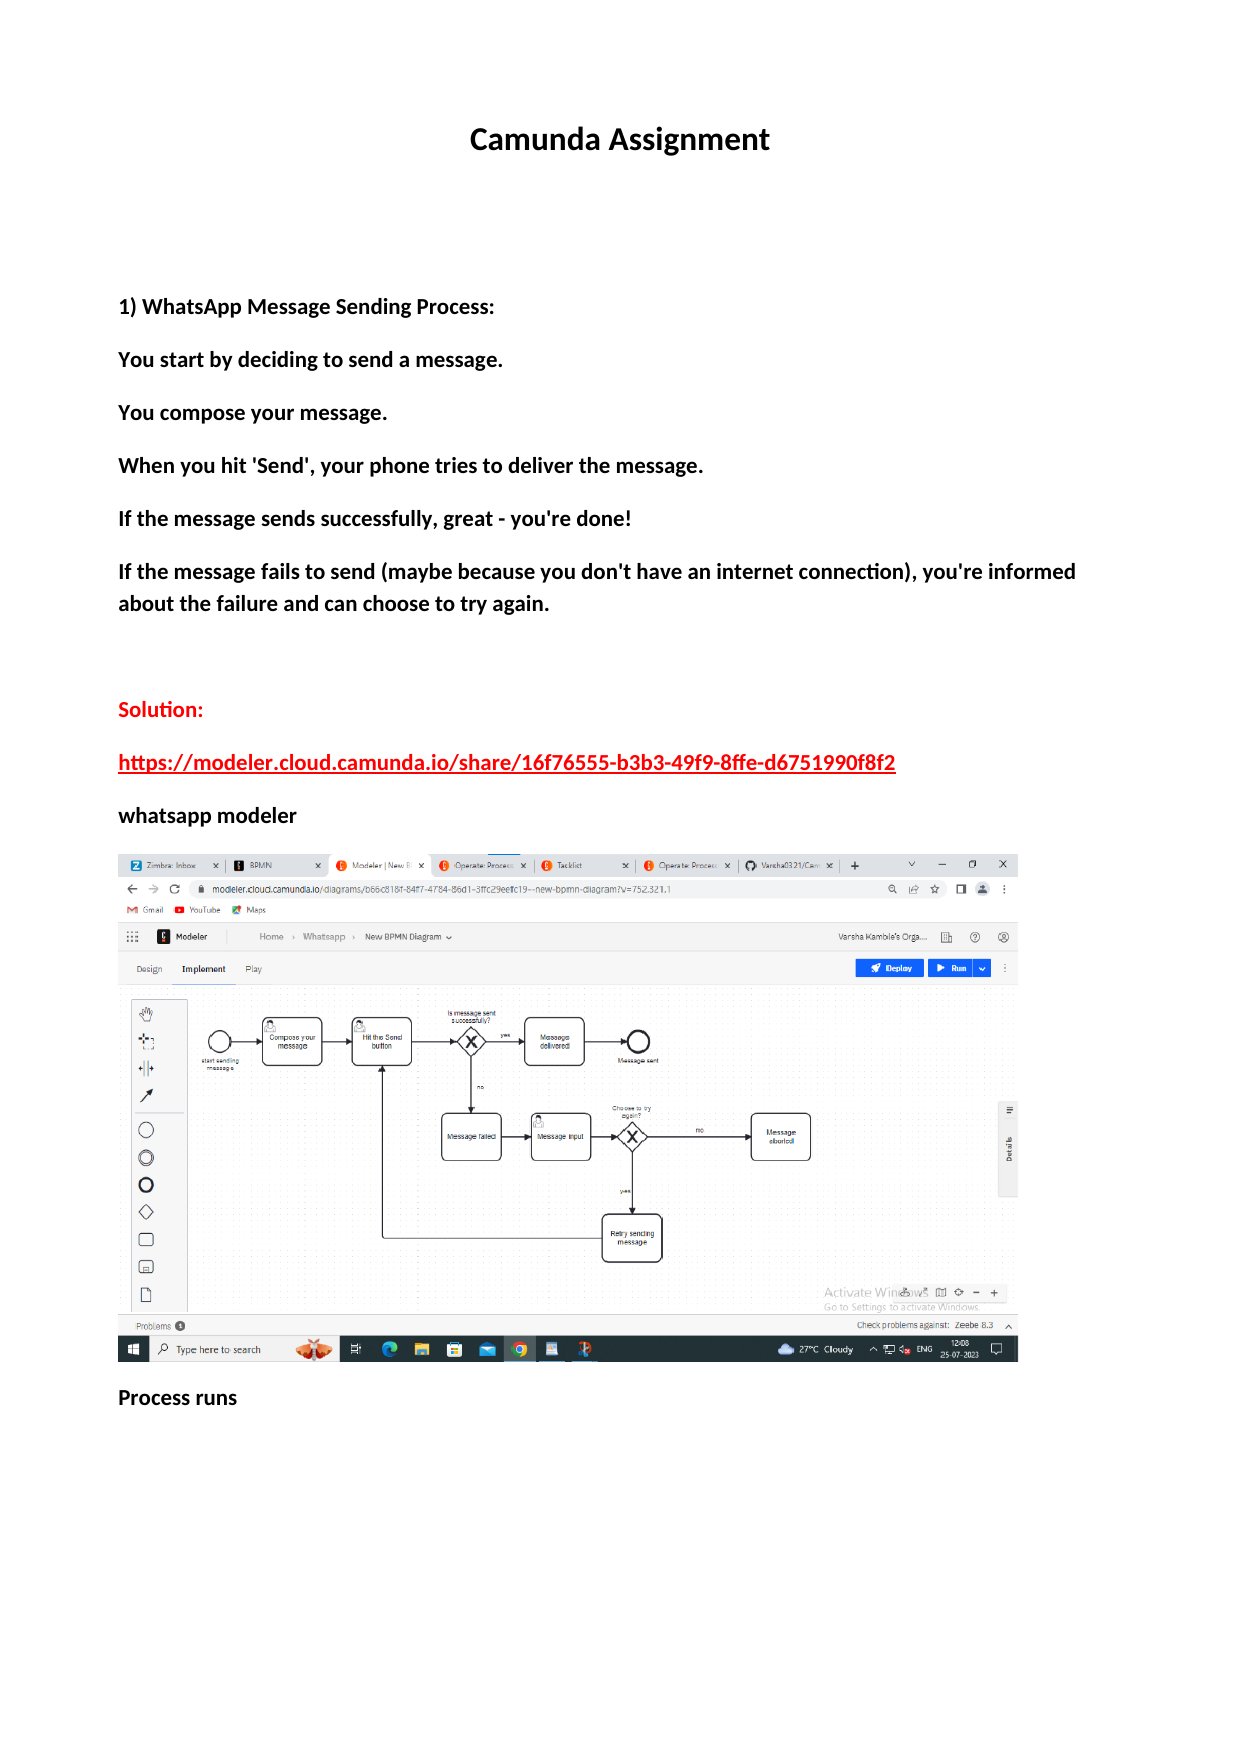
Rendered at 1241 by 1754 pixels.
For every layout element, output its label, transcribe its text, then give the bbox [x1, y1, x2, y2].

text If the message fails to send (maybe because you don't have an internet connection), you're informed about the failure and can choose to try again. [118, 557, 1122, 617]
text Solution: [118, 695, 1122, 723]
text Camunda Assignment [118, 118, 1122, 159]
text If the message sends successfully, great - you're done! [118, 504, 1122, 532]
text When you hit 'Send', your phone tries to deliver the message. [118, 451, 1122, 479]
text https://modeler.cloud.camunda.io/share/16f76555-b3b3-49f9-8ffe-d6751990f8f2 [118, 748, 1122, 776]
text 1) WhatsApp Message Sending Process: [118, 292, 1122, 320]
text You start by deciding to send a message. [118, 345, 1122, 373]
text whatsapp modeler [118, 801, 1122, 829]
text Process runs [118, 1383, 1122, 1411]
text You compose your message. [118, 398, 1122, 426]
